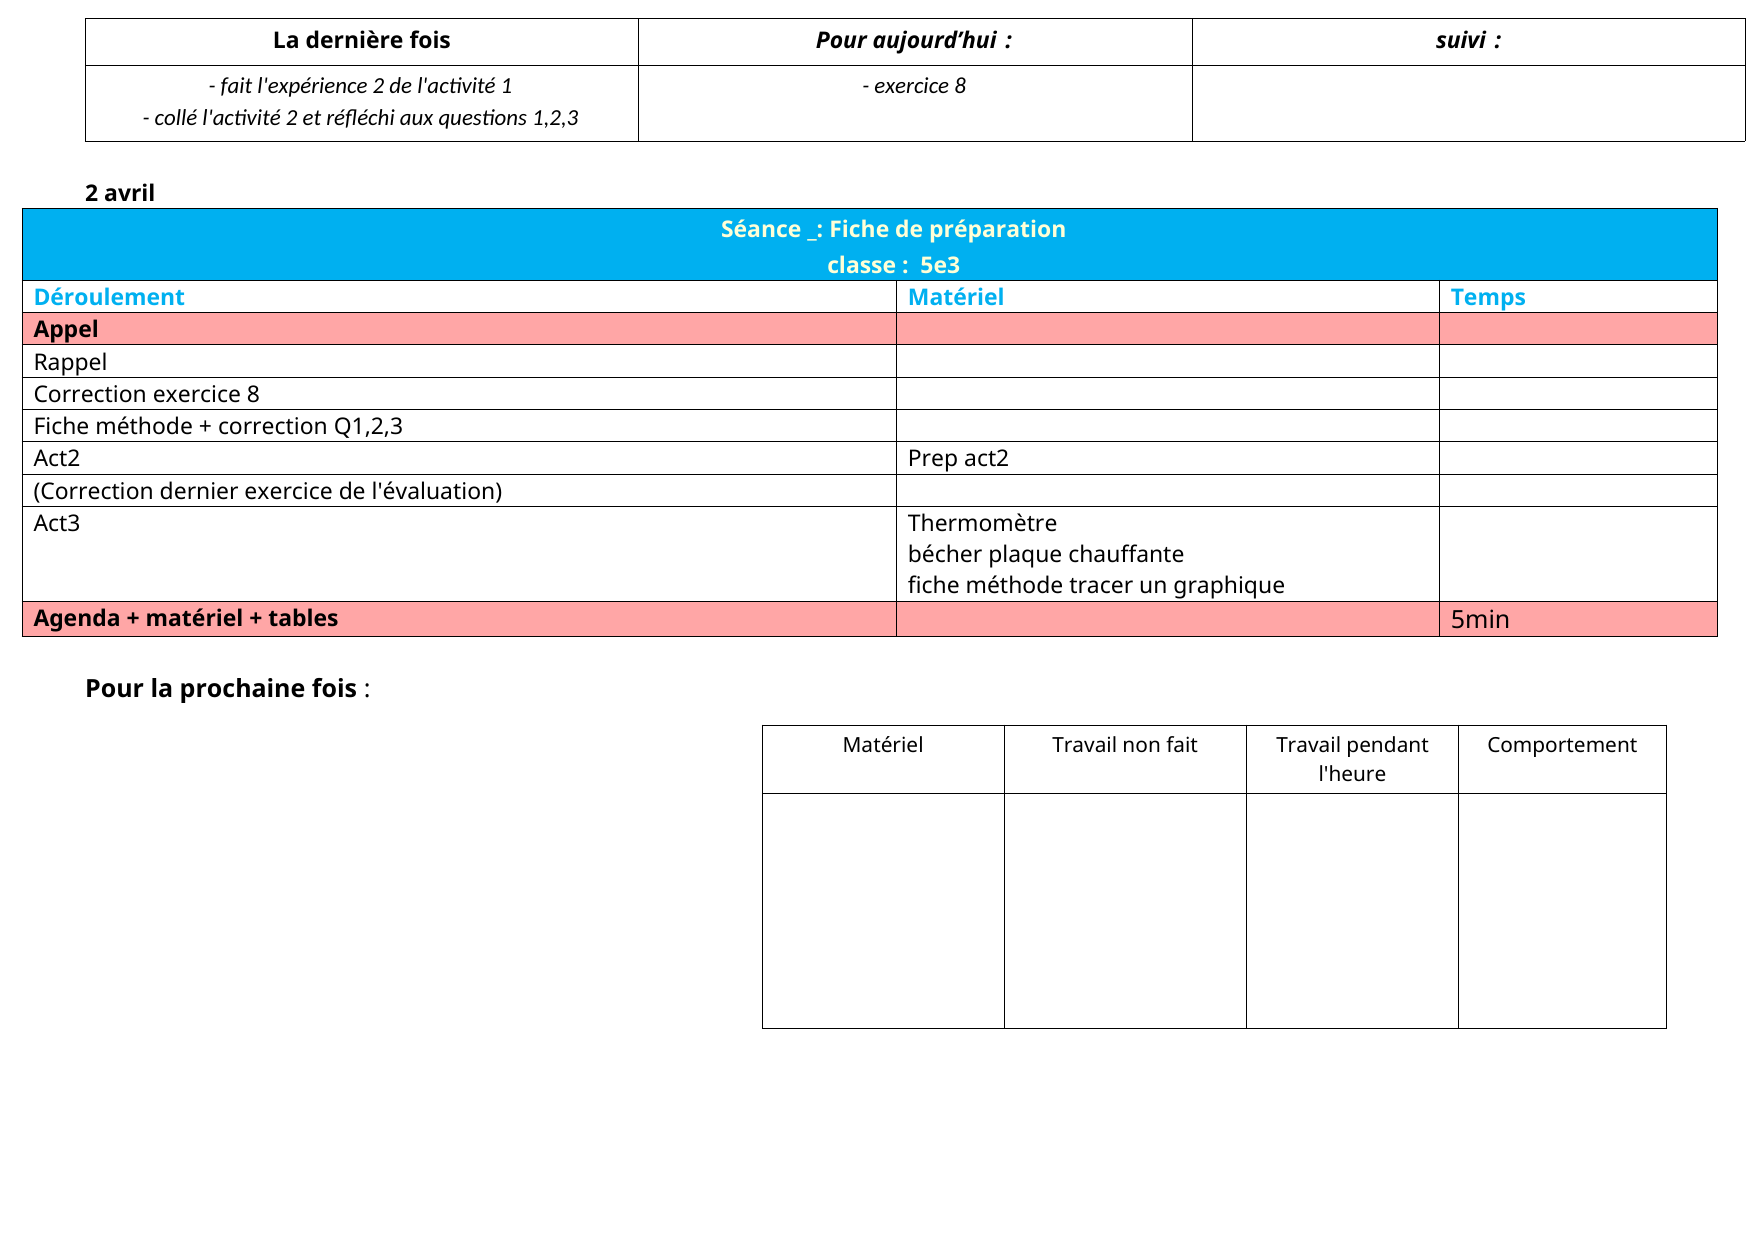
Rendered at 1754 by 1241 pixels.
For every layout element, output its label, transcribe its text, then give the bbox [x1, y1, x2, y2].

table_cell [1440, 507, 1717, 601]
table_header Travail pendant l'heure [1247, 726, 1458, 793]
table_header Matériel [763, 726, 1004, 793]
table_header Séance _: Fiche de préparation classe : 5e3 [23, 209, 1717, 280]
table_cell 5min [1440, 602, 1717, 636]
table_cell [1440, 313, 1717, 344]
text Pour la prochaine fois : [85, 671, 1745, 705]
table_cell Prep act2 [897, 442, 1439, 473]
table_cell [1440, 345, 1717, 377]
table_header Comportement [1459, 726, 1666, 793]
table_cell Appel [23, 313, 896, 344]
table_cell [1440, 378, 1717, 409]
table_cell Matériel [897, 281, 1439, 312]
table_cell Thermomètre bécher plaque chauffante fiche méthode tracer un graphique [897, 507, 1439, 601]
table_header La dernière fois [86, 19, 638, 65]
table_cell (Correction dernier exercice de l'évaluation) [23, 475, 896, 506]
table_cell [897, 602, 1439, 636]
table_header suivi : [1193, 19, 1745, 65]
table_cell Déroulement [23, 281, 896, 312]
table_cell [1193, 66, 1745, 141]
text 2 avril [85, 177, 1754, 208]
table_cell - fait l'expérience 2 de l'activité 1 - collé l'activité 2 et réfléchi aux questions 1,2,3 [86, 66, 638, 141]
table_cell Fiche méthode + correction Q1,2,3 [23, 410, 896, 441]
table_cell [897, 475, 1439, 506]
table_cell [897, 345, 1439, 377]
table_cell Correction exercice 8 [23, 378, 896, 409]
table_cell Act2 [23, 442, 896, 473]
table_cell [897, 410, 1439, 441]
table_cell [1247, 794, 1458, 1028]
table_cell Act3 [23, 507, 896, 601]
table_cell Agenda + matériel + tables [23, 602, 896, 636]
table_header Pour aujourd’hui : [639, 19, 1192, 65]
table_cell [1459, 794, 1666, 1028]
table_cell [1440, 442, 1717, 473]
table_header Travail non fait [1005, 726, 1246, 793]
table_cell - exercice 8 [639, 66, 1192, 141]
table_cell [763, 794, 1004, 1028]
table_cell Rappel [23, 345, 896, 377]
table_cell [897, 378, 1439, 409]
table_cell Temps [1440, 281, 1717, 312]
table_cell [1440, 475, 1717, 506]
table_cell [897, 313, 1439, 344]
table_cell [1005, 794, 1246, 1028]
table_cell [1440, 410, 1717, 441]
